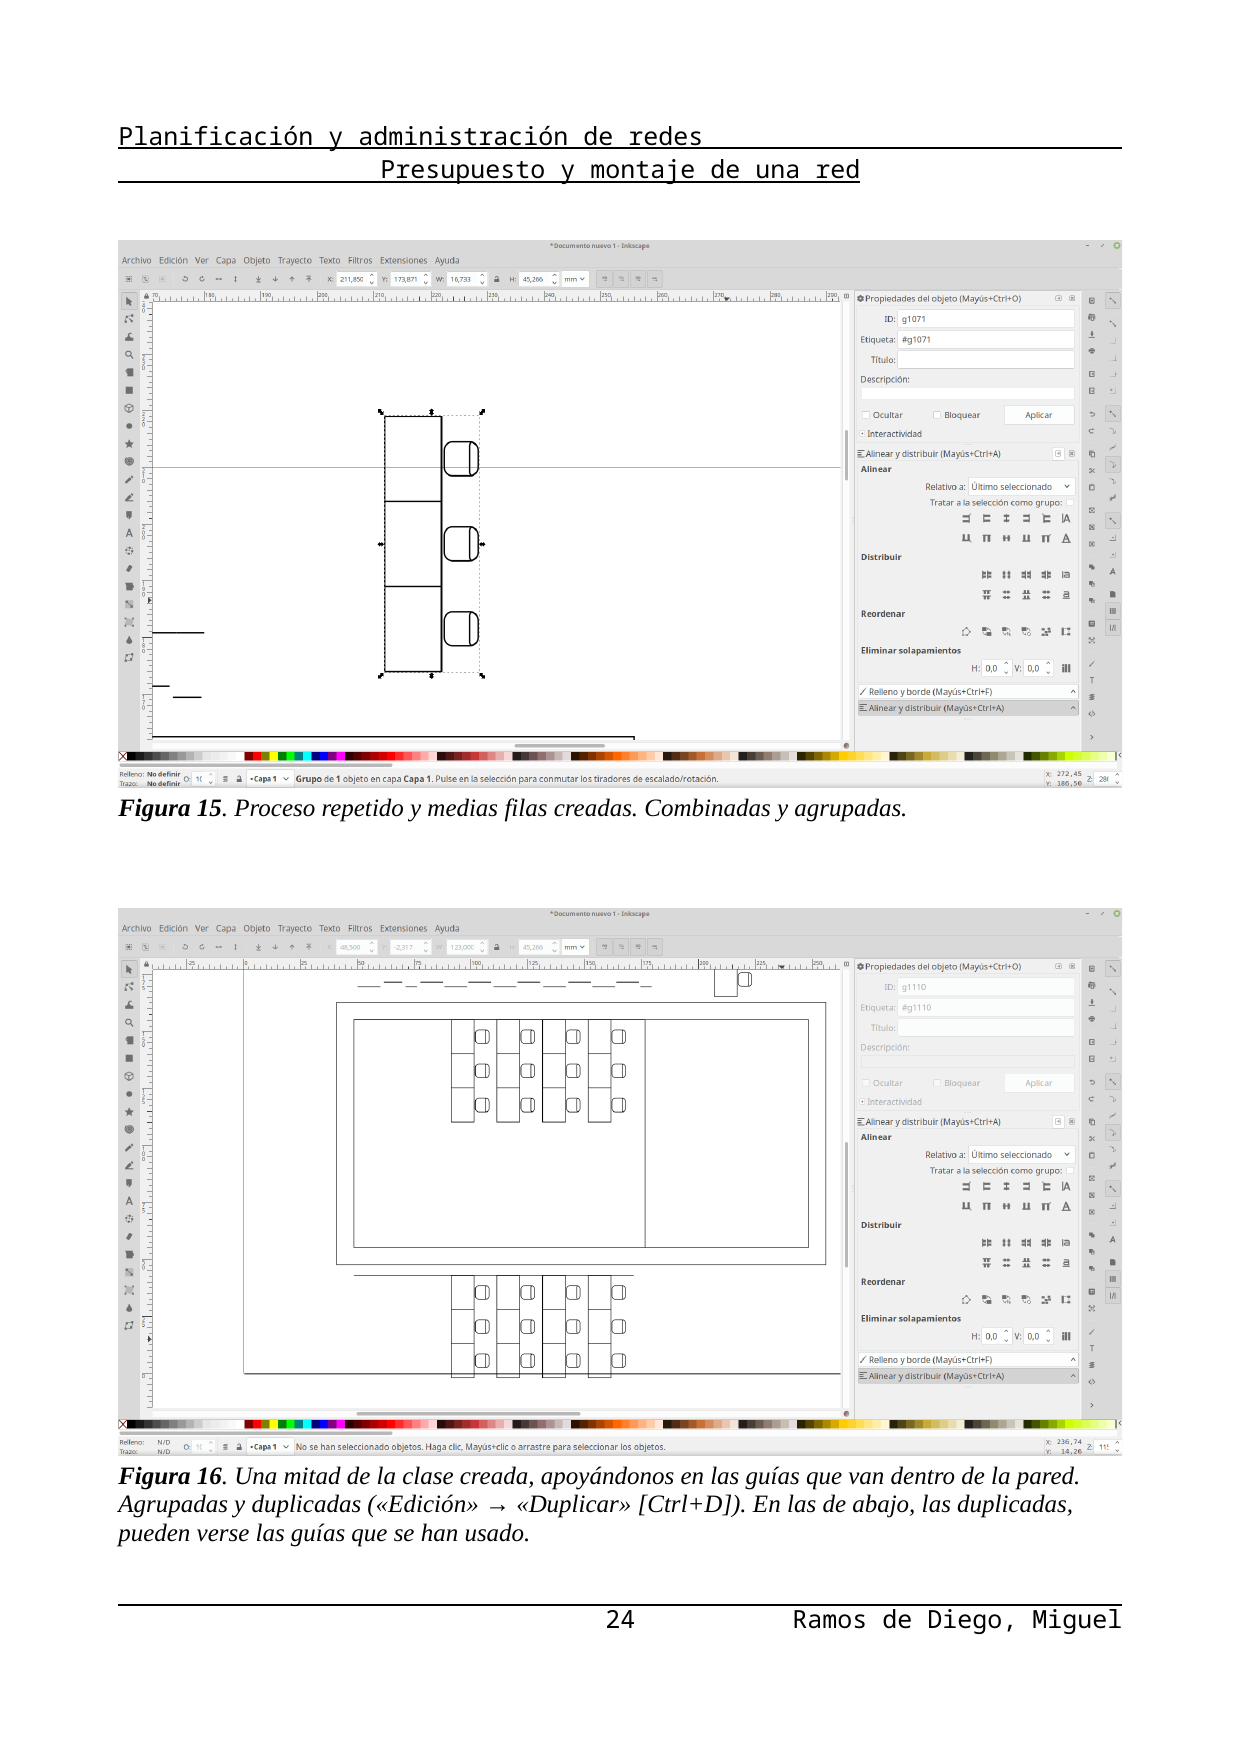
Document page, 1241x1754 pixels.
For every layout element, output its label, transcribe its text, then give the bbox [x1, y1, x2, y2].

text Figura 16. Una mitad de la clase creada, apoyándonos en las guías que van dentro de la pared. Agrupadas y duplicadas («Edición» → «Duplicar» [Ctrl+D]). En las de abajo, las duplicadas, pueden verse las guías que se han usado. [118, 1456, 1122, 1547]
picture [118, 908, 1123, 1456]
picture [118, 240, 1123, 788]
text Figura 15. Proceso repetido y medias filas creadas. Combinadas y agrupadas. [118, 788, 1122, 822]
